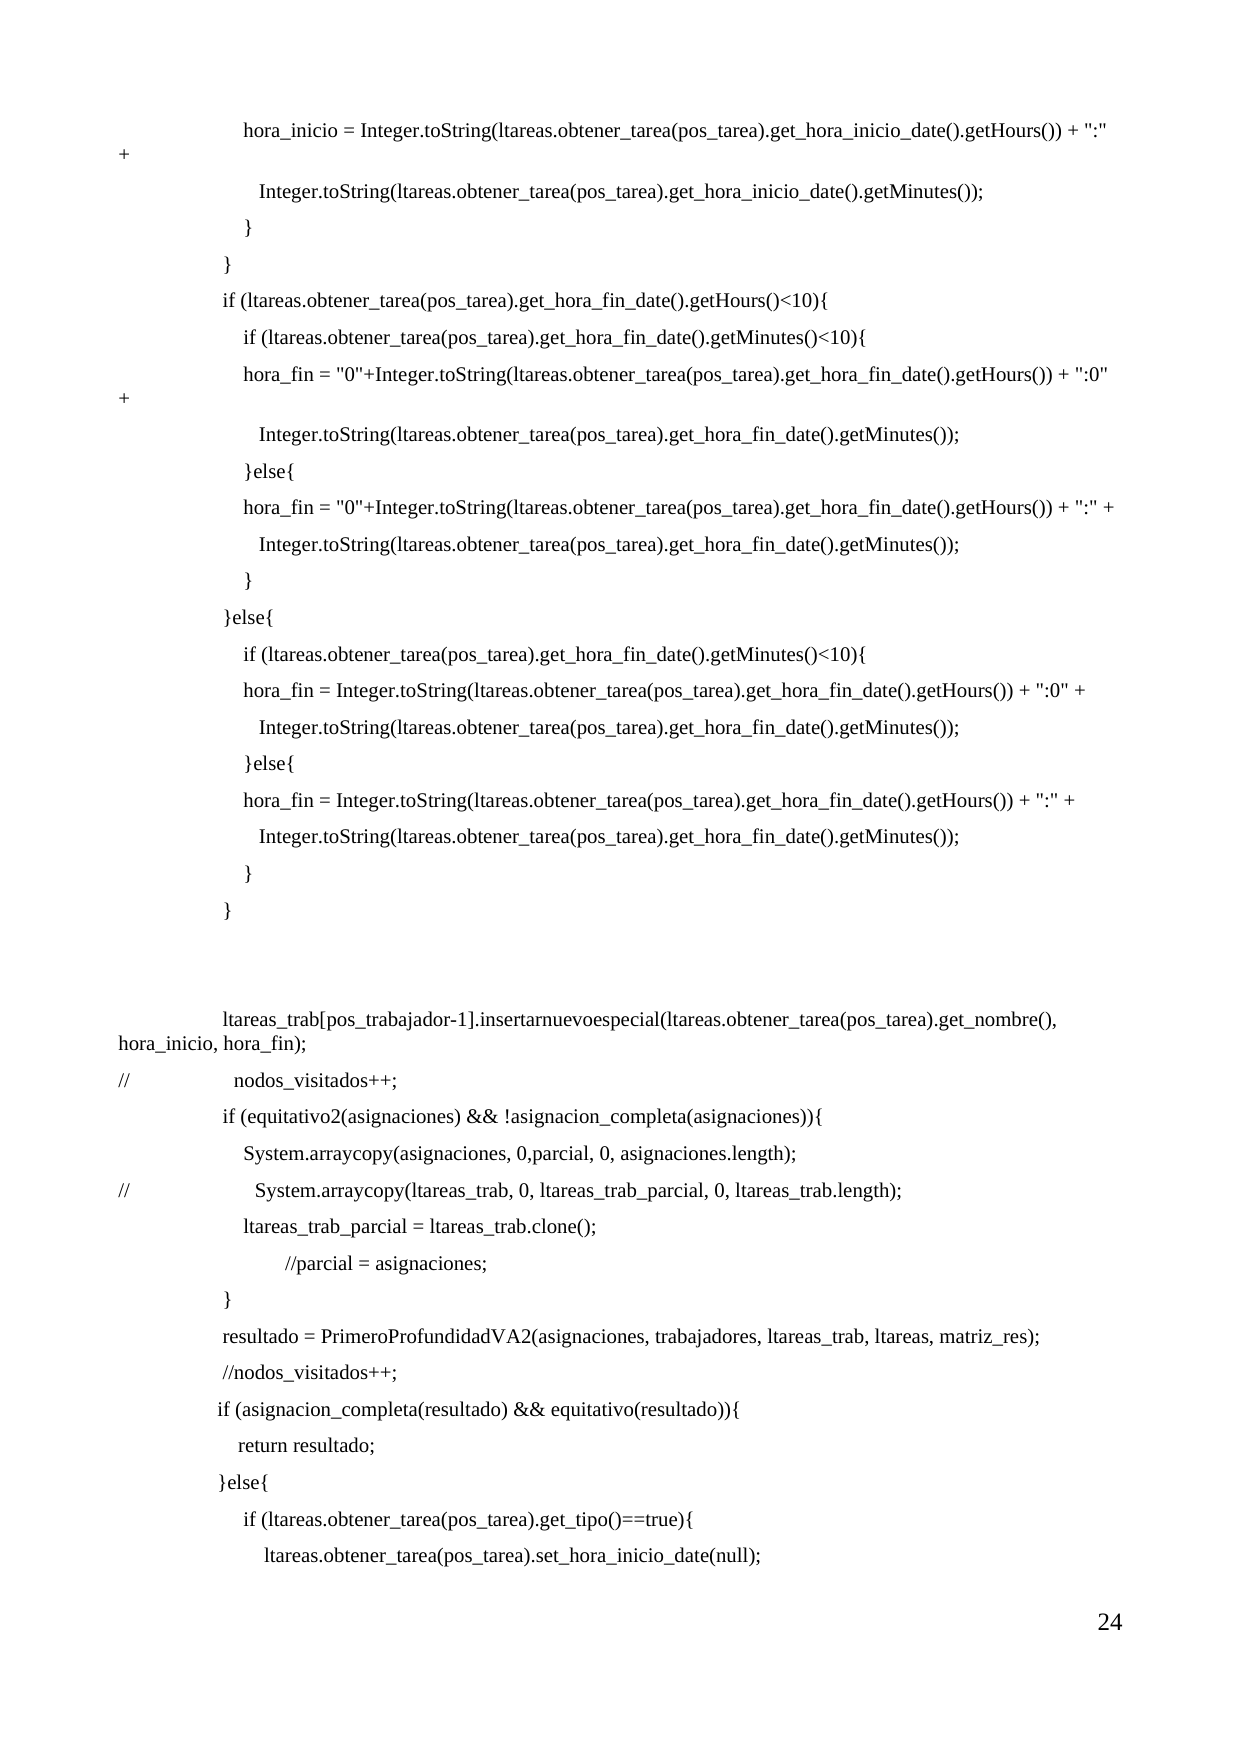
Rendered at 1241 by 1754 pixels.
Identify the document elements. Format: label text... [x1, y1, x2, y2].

text } [118, 1287, 1122, 1311]
text resultado = PrimeroProfundidadVA2(asignaciones, trabajadores, ltareas_trab, ltareas, matriz_res); [118, 1324, 1122, 1348]
text // System.arraycopy(ltareas_trab, 0, ltareas_trab_parcial, 0, ltareas_trab.length); [118, 1177, 1122, 1202]
text Integer.toString(ltareas.obtener_tarea(pos_tarea).get_hora_fin_date().getMinutes()); [118, 422, 1122, 446]
text }else{ [118, 605, 1122, 629]
text hora_fin = "0"+Integer.toString(ltareas.obtener_tarea(pos_tarea).get_hora_fin_date().getHours()) + ":" + [118, 495, 1122, 519]
text ltareas_trab_parcial = ltareas_trab.clone(); [118, 1214, 1122, 1238]
text if (ltareas.obtener_tarea(pos_tarea).get_hora_fin_date().getMinutes()<10){ [118, 325, 1122, 349]
text if (ltareas.obtener_tarea(pos_tarea).get_tipo()==true){ [118, 1507, 1122, 1531]
text hora_fin = Integer.toString(ltareas.obtener_tarea(pos_tarea).get_hora_fin_date().getHours()) + ":0" + [118, 678, 1122, 702]
text if (equitativo2(asignaciones) && !asignacion_completa(asignaciones)){ [118, 1104, 1122, 1128]
text } [118, 568, 1122, 592]
text ltareas.obtener_tarea(pos_tarea).set_hora_inicio_date(null); [118, 1543, 1122, 1567]
text // nodos_visitados++; [118, 1068, 1122, 1092]
text } [118, 861, 1122, 885]
text Integer.toString(ltareas.obtener_tarea(pos_tarea).get_hora_fin_date().getMinutes()); [118, 824, 1122, 848]
text //nodos_visitados++; [118, 1360, 1122, 1384]
text } [118, 897, 1122, 922]
text }else{ [118, 751, 1122, 775]
text }else{ [118, 459, 1122, 483]
text if (ltareas.obtener_tarea(pos_tarea).get_hora_fin_date().getHours()<10){ [118, 288, 1122, 312]
text hora_inicio = Integer.toString(ltareas.obtener_tarea(pos_tarea).get_hora_inicio_date().getHours()) + ":" + [118, 118, 1122, 166]
text } [118, 252, 1122, 276]
text //parcial = asignaciones; [118, 1251, 1122, 1275]
text hora_fin = "0"+Integer.toString(ltareas.obtener_tarea(pos_tarea).get_hora_fin_date().getHours()) + ":0" + [118, 362, 1122, 410]
text Integer.toString(ltareas.obtener_tarea(pos_tarea).get_hora_inicio_date().getMinutes()); [118, 179, 1122, 203]
text Integer.toString(ltareas.obtener_tarea(pos_tarea).get_hora_fin_date().getMinutes()); [118, 532, 1122, 556]
text System.arraycopy(asignaciones, 0,parcial, 0, asignaciones.length); [118, 1141, 1122, 1165]
text ltareas_trab[pos_trabajador-1].insertarnuevoespecial(ltareas.obtener_tarea(pos_tarea).get_nombre(), hora_inicio, hora_fin); [118, 1007, 1122, 1055]
text return resultado; [118, 1433, 1122, 1457]
text Integer.toString(ltareas.obtener_tarea(pos_tarea).get_hora_fin_date().getMinutes()); [118, 715, 1122, 739]
text }else{ [118, 1470, 1122, 1494]
text hora_fin = Integer.toString(ltareas.obtener_tarea(pos_tarea).get_hora_fin_date().getHours()) + ":" + [118, 788, 1122, 812]
text if (asignacion_completa(resultado) && equitativo(resultado)){ [118, 1397, 1122, 1421]
text } [118, 215, 1122, 239]
text if (ltareas.obtener_tarea(pos_tarea).get_hora_fin_date().getMinutes()<10){ [118, 642, 1122, 666]
